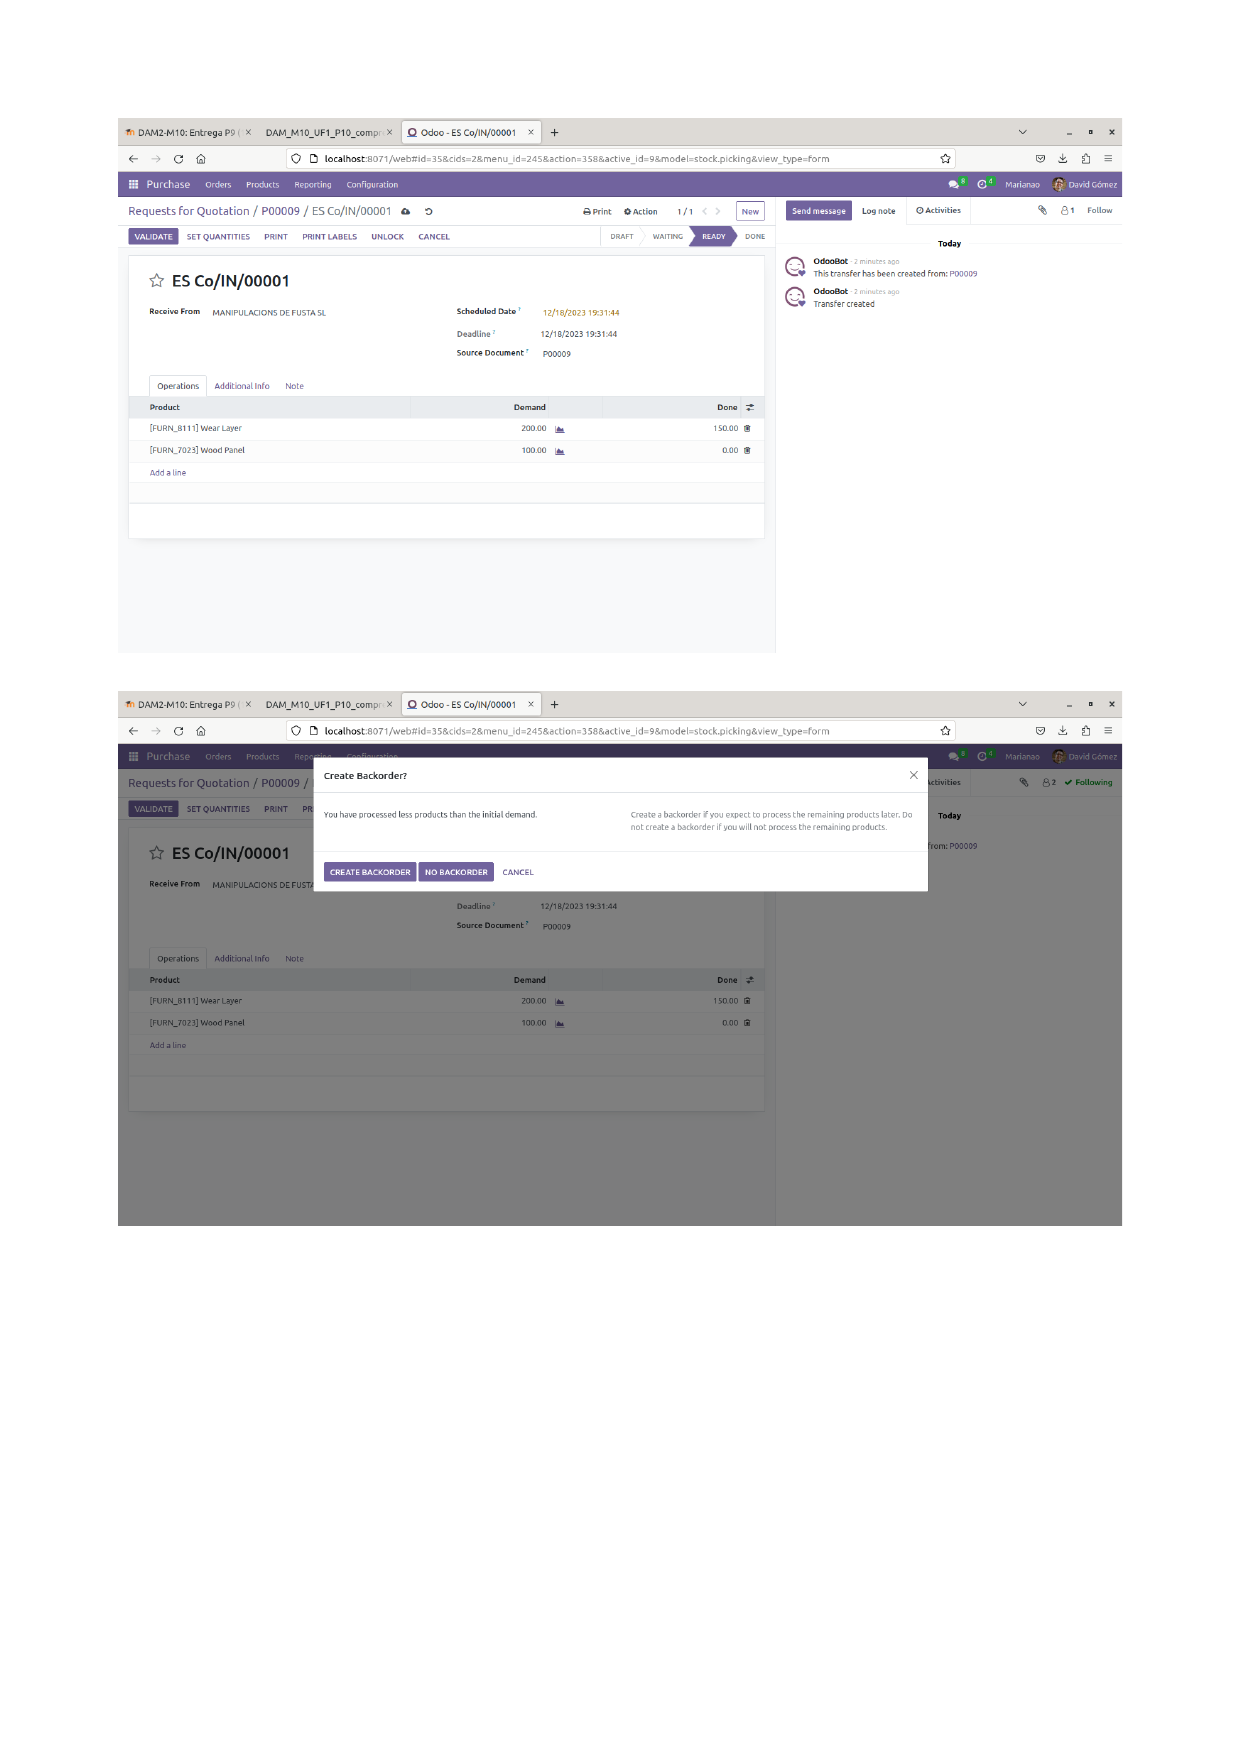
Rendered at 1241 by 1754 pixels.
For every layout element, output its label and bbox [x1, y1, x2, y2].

picture [118, 691, 1123, 1226]
picture [118, 118, 1123, 653]
